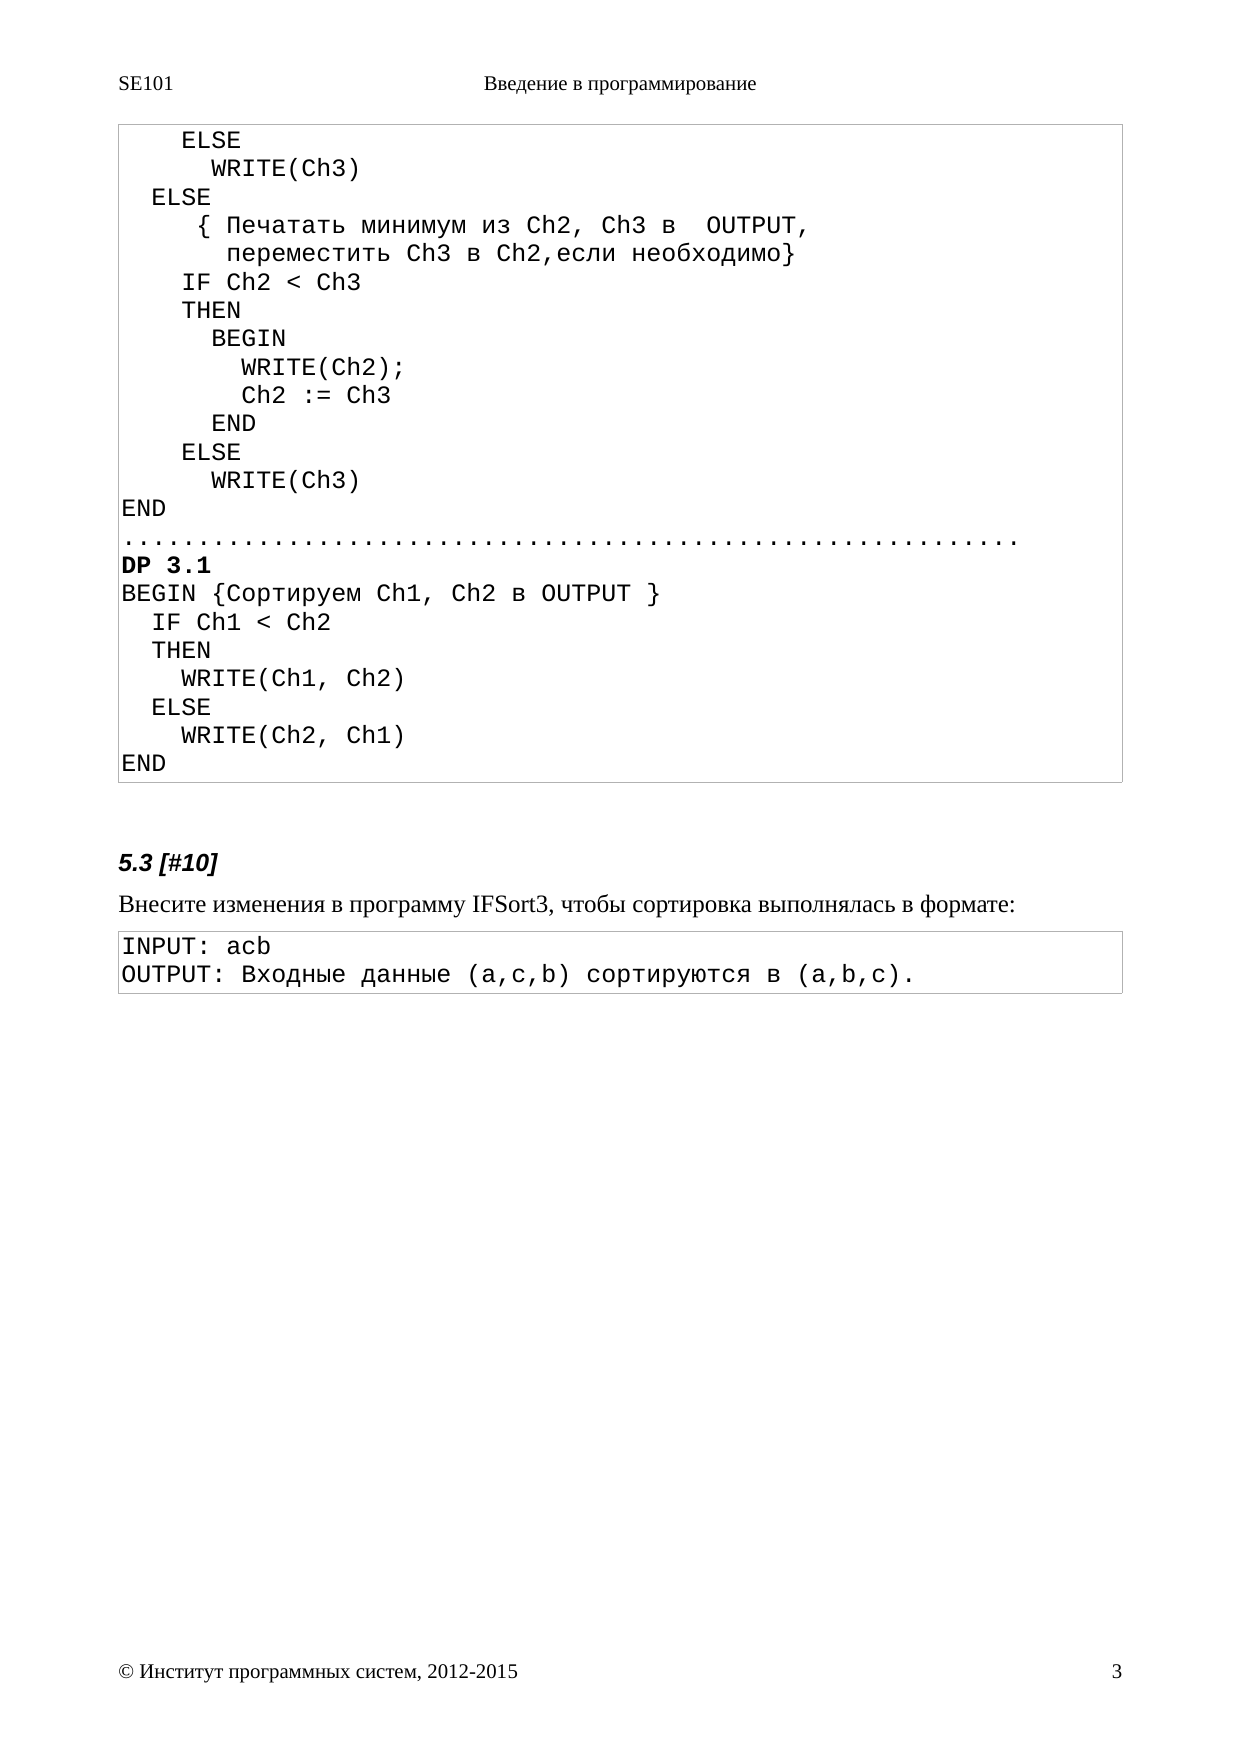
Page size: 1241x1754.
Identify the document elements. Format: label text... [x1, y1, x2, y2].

text WRITE(Ch2, Ch1) [119, 719, 1122, 748]
text ............................................................ [119, 521, 1122, 549]
text IF Ch2 < Ch3 [119, 266, 1122, 294]
text { Печатать минимум из Ch2, Ch3 в OUTPUT, [119, 209, 1122, 238]
text WRITE(Ch1, Ch2) [119, 663, 1122, 691]
text переместить Ch3 в Ch2,если необходимо} [119, 238, 1122, 266]
text BEGIN {Сортируем Ch1, Ch2 в OUTPUT } [119, 578, 1122, 606]
text ELSE [119, 181, 1122, 209]
text DP 3.1 [119, 549, 1122, 578]
text WRITE(Ch2); [119, 351, 1122, 379]
text OUTPUT: Входные данные (a,c,b) сортируются в (a,b,c). [119, 959, 1122, 993]
text Внесите изменения в программу IFSort3, чтобы сортировка выполнялась в формате: [118, 889, 1122, 918]
text Ch2 := Ch3 [119, 379, 1122, 408]
text ELSE [119, 436, 1122, 464]
text THEN [119, 294, 1122, 323]
subtitle 5.3 [#10] [118, 848, 1122, 877]
text END [119, 748, 1122, 782]
text WRITE(Ch3) [119, 153, 1122, 181]
text ELSE [119, 691, 1122, 719]
text WRITE(Ch3) [119, 464, 1122, 493]
text BEGIN [119, 323, 1122, 351]
text END [119, 408, 1122, 436]
text END [119, 493, 1122, 521]
text THEN [119, 634, 1122, 663]
text INPUT: acb [119, 932, 1122, 959]
text IF Ch1 < Ch2 [119, 606, 1122, 634]
text ELSE [119, 125, 1122, 153]
